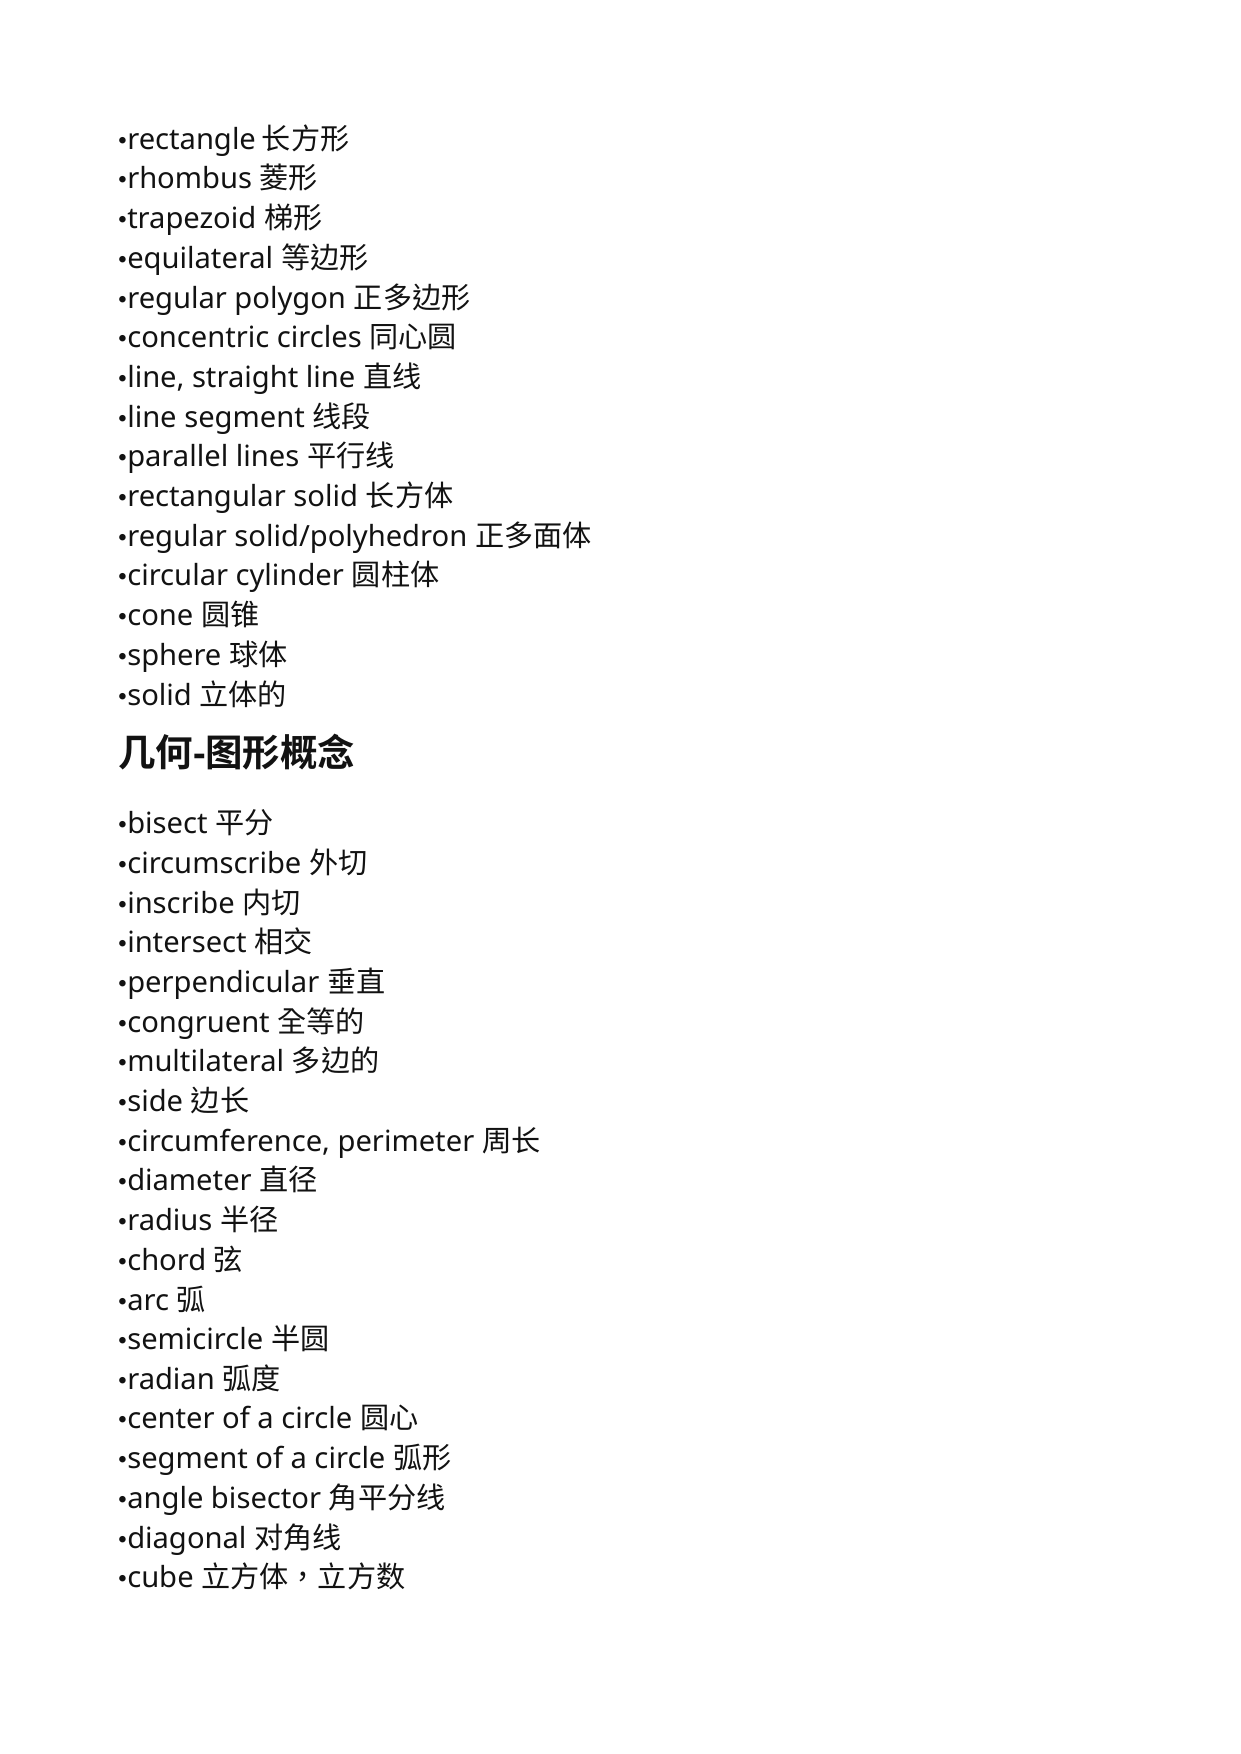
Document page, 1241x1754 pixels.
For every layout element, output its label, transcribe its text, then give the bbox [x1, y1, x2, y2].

list semicircle 半圆 [118, 1318, 1122, 1358]
list inscribe 内切 [118, 882, 1122, 922]
list circumscribe 外切 [118, 842, 1122, 882]
list multilateral 多边的 [118, 1041, 1122, 1080]
list equilateral 等边形 [118, 237, 1122, 277]
list line, straight line 直线 [118, 356, 1122, 396]
list rhombus 菱形 [118, 158, 1122, 197]
list circumference, perimeter 周长 [118, 1120, 1122, 1160]
list regular polygon 正多边形 [118, 277, 1122, 317]
list rectangular solid 长方体 [118, 475, 1122, 515]
list intersect 相交 [118, 922, 1122, 961]
list line segment 线段 [118, 396, 1122, 436]
list chord 弦 [118, 1239, 1122, 1279]
list sphere 球体 [118, 634, 1122, 674]
list congruent 全等的 [118, 1001, 1122, 1041]
list side 边长 [118, 1080, 1122, 1120]
list angle bisector 角平分线 [118, 1477, 1122, 1517]
list radius 半径 [118, 1199, 1122, 1239]
list center of a circle 圆心 [118, 1398, 1122, 1437]
list trapezoid 梯形 [118, 197, 1122, 237]
list parallel lines 平行线 [118, 436, 1122, 475]
list regular solid/polyhedron 正多面体 [118, 515, 1122, 555]
subtitle 几何-图形概念 [118, 726, 1122, 777]
list bisect 平分 [118, 802, 1122, 842]
list radian 弧度 [118, 1358, 1122, 1398]
list diameter 直径 [118, 1160, 1122, 1199]
list solid 立体的 [118, 674, 1122, 713]
list concentric circles 同心圆 [118, 317, 1122, 356]
list arc 弧 [118, 1279, 1122, 1318]
list segment of a circle 弧形 [118, 1437, 1122, 1477]
list rectangle长方形 [118, 118, 1122, 158]
list diagonal 对角线 [118, 1517, 1122, 1557]
list cube 立方体，立方数 [118, 1557, 1122, 1596]
list cone 圆锥 [118, 594, 1122, 634]
list circular cylinder 圆柱体 [118, 555, 1122, 594]
list perpendicular 垂直 [118, 961, 1122, 1001]
